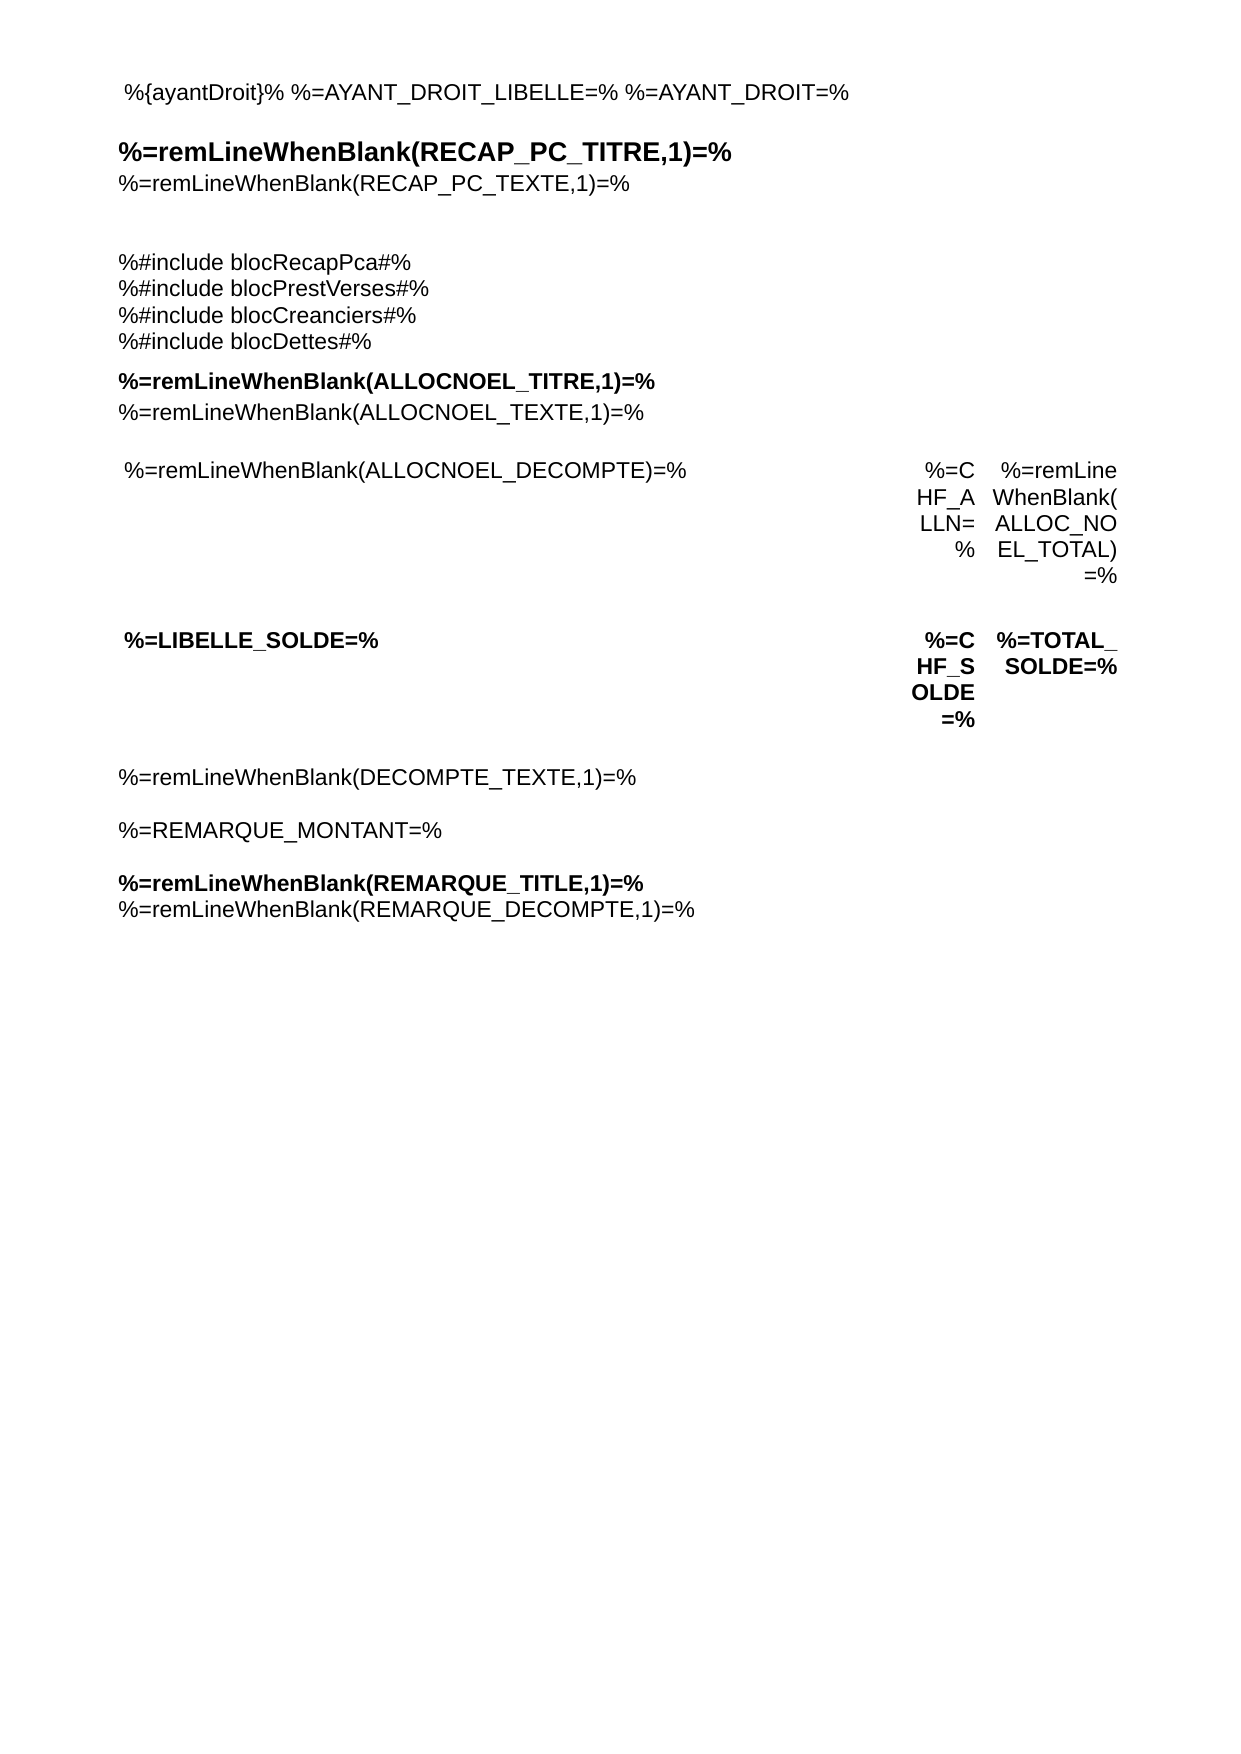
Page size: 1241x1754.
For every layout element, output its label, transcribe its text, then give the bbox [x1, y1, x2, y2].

text %#include blocPrestVerses#% [118, 275, 1122, 302]
table_header %=remLineWhenBlank(ALLOC_NOEL_TOTAL)=% [981, 451, 1123, 594]
table_header %=TOTAL_SOLDE=% [981, 621, 1123, 738]
table_header %=CHF_SOLDE=% [904, 621, 981, 738]
table_header [813, 621, 904, 738]
text %#include blocCreanciers#% [118, 302, 1122, 328]
table_header %=remLineWhenBlank(ALLOCNOEL_DECOMPTE)=% [118, 451, 904, 594]
text %#include blocDettes#% [118, 328, 1122, 354]
text %#include blocRecapPca#% [118, 249, 1122, 275]
table_cell [1117, 74, 1123, 111]
text %=REMARQUE_MONTANT=% [118, 817, 1122, 843]
text %=remLineWhenBlank(RECAP_PC_TITRE,1)=% [118, 126, 1122, 170]
table_header [618, 621, 738, 738]
table_header %=LIBELLE_SOLDE=% [118, 621, 618, 738]
text %=remLineWhenBlank(REMARQUE_TITLE,1)=% [118, 869, 1122, 896]
table_header [738, 621, 813, 738]
text %=remLineWhenBlank(REMARQUE_DECOMPTE,1)=% [118, 896, 1122, 922]
text %=remLineWhenBlank(RECAP_PC_TEXTE,1)=% [118, 170, 1122, 196]
table_cell %{ayantDroit}% %=AYANT_DROIT_LIBELLE=% %=AYANT_DROIT=% [118, 74, 1117, 111]
table_header [118, 68, 1117, 73]
table_header %=CHF_ALLN=% [904, 451, 981, 594]
text %=remLineWhenBlank(DECOMPTE_TEXTE,1)=% [118, 764, 1122, 791]
text %=remLineWhenBlank(ALLOCNOEL_TEXTE,1)=% [118, 399, 1122, 425]
text %=remLineWhenBlank(ALLOCNOEL_TITRE,1)=% [118, 354, 1122, 399]
